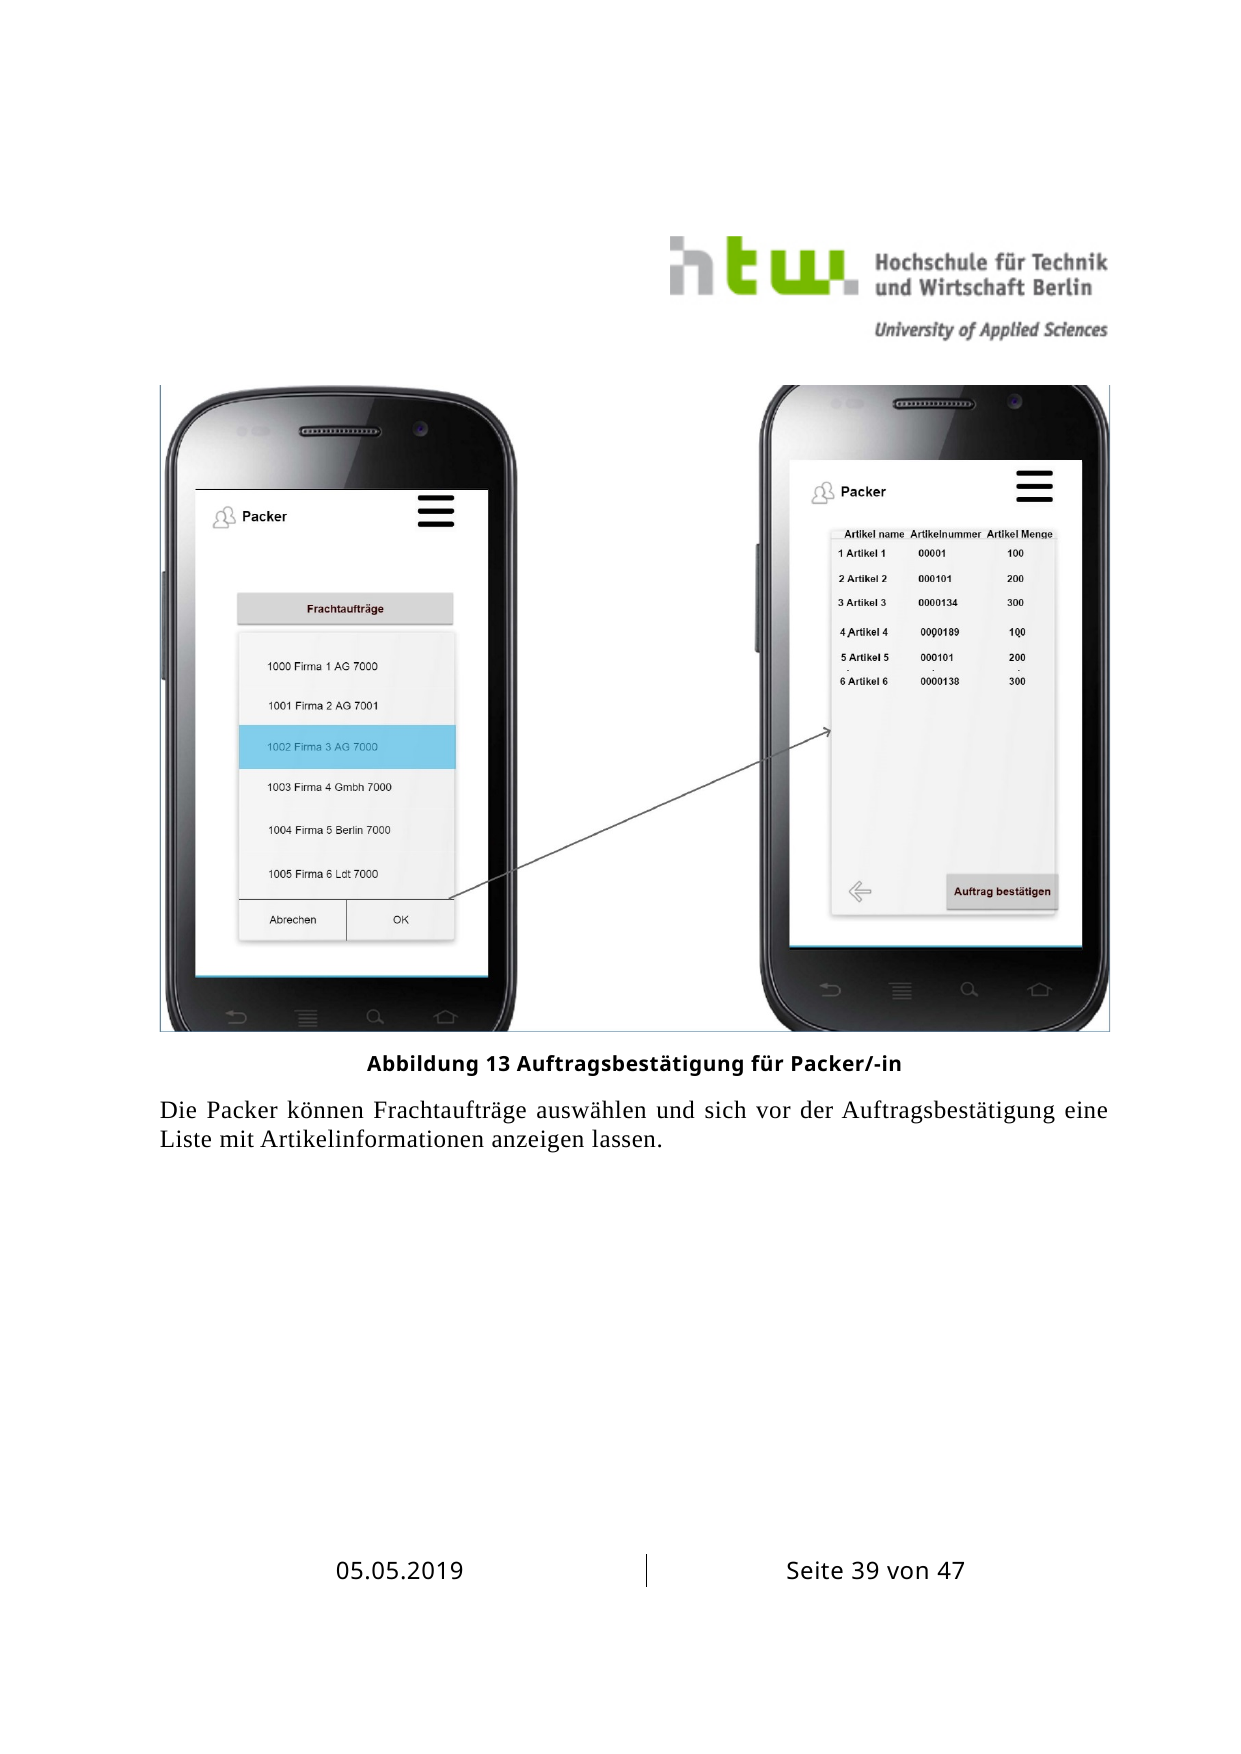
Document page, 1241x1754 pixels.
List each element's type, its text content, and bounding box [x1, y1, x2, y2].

text Die Packer können Frachtaufträge auswählen und sich vor der Auftragsbestätigung eine Liste mit Artikelinformationen anzeigen lassen. [159, 1096, 1110, 1153]
text Abbildung 13 Auftragsbestätigung für Packer/-in [159, 1049, 1110, 1078]
